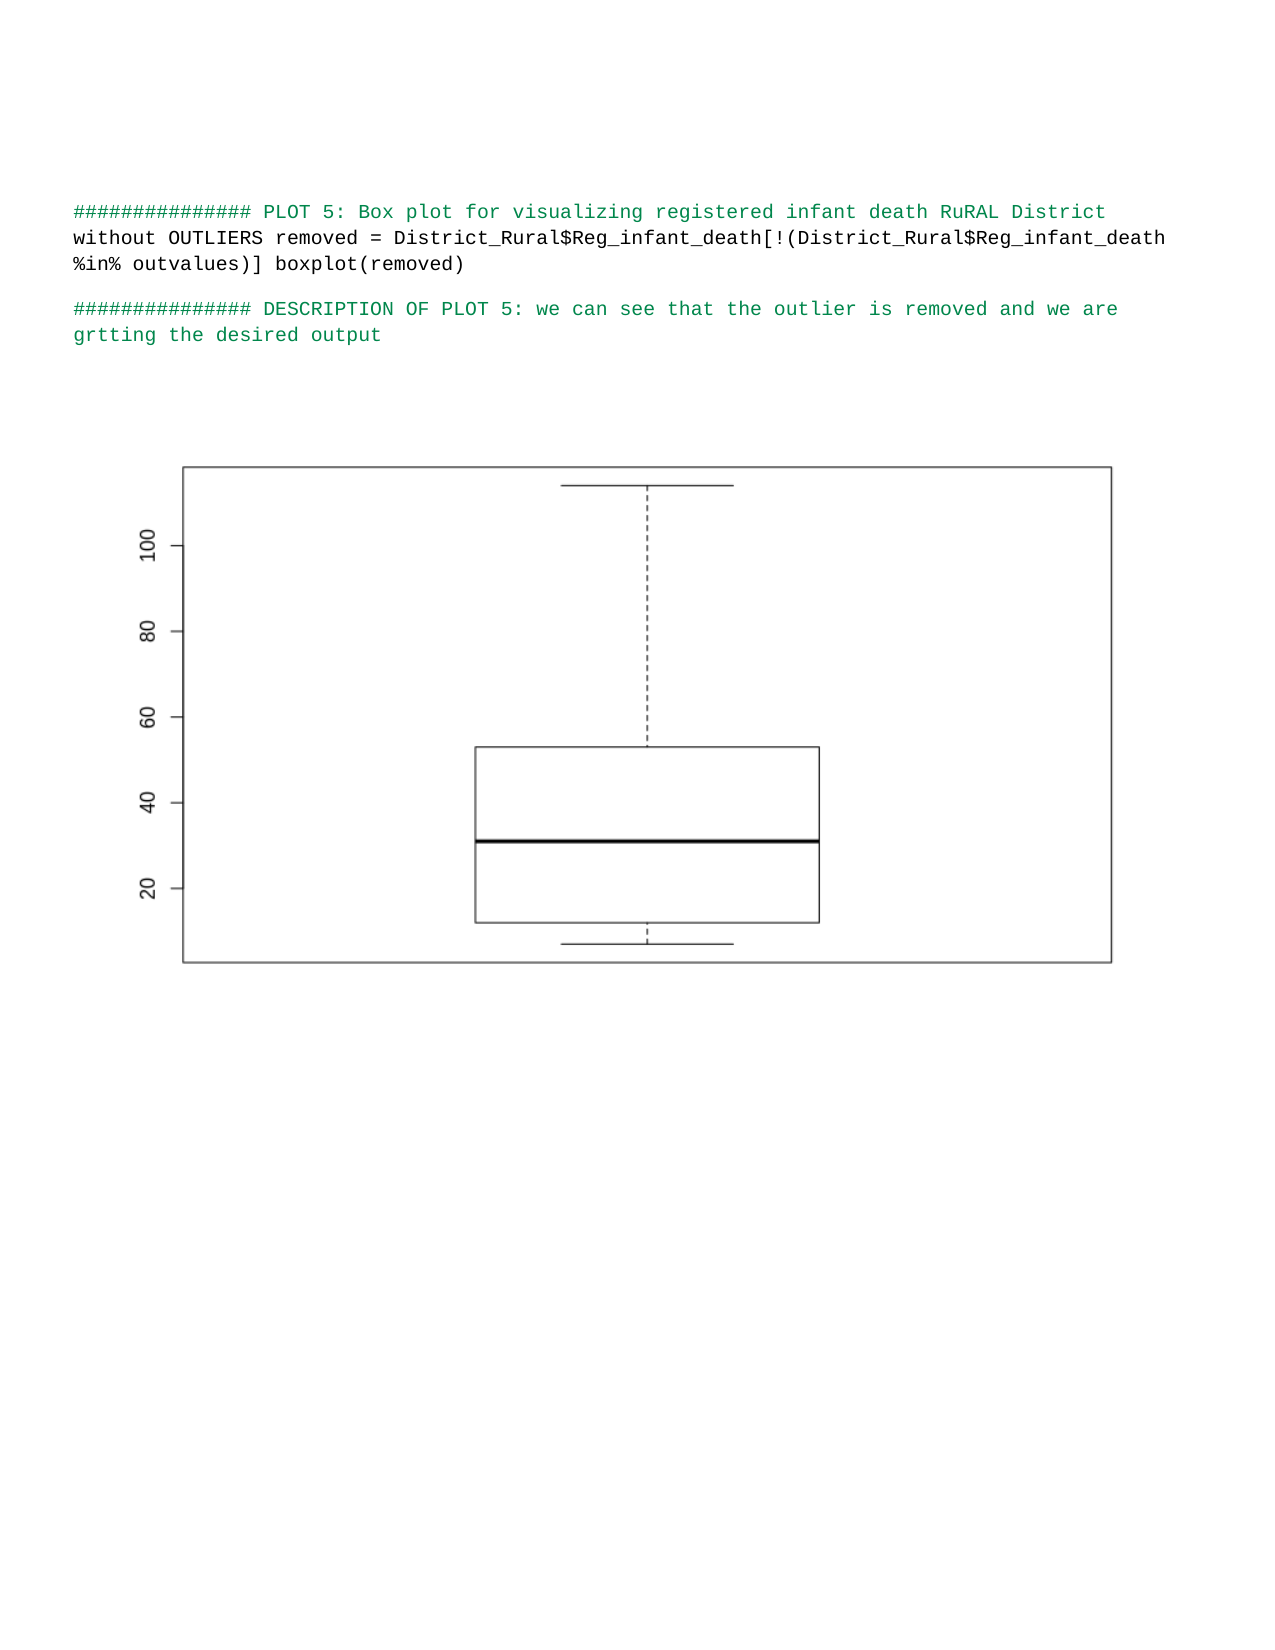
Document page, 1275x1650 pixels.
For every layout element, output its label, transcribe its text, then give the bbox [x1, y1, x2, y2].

text ############### DESCRIPTION OF PLOT 5: we can see that the outlier is removed and we are grtting the desired output [73, 299, 1149, 347]
text ############### PLOT 5: Box plot for visualizing registered infant death RuRAL District without OUTLIERS removed = District_Rural$Reg_infant_death[!(District_Rural$Reg_infant_death %in% outvalues)] boxplot(removed) [73, 202, 1198, 276]
picture [85, 370, 1162, 1085]
